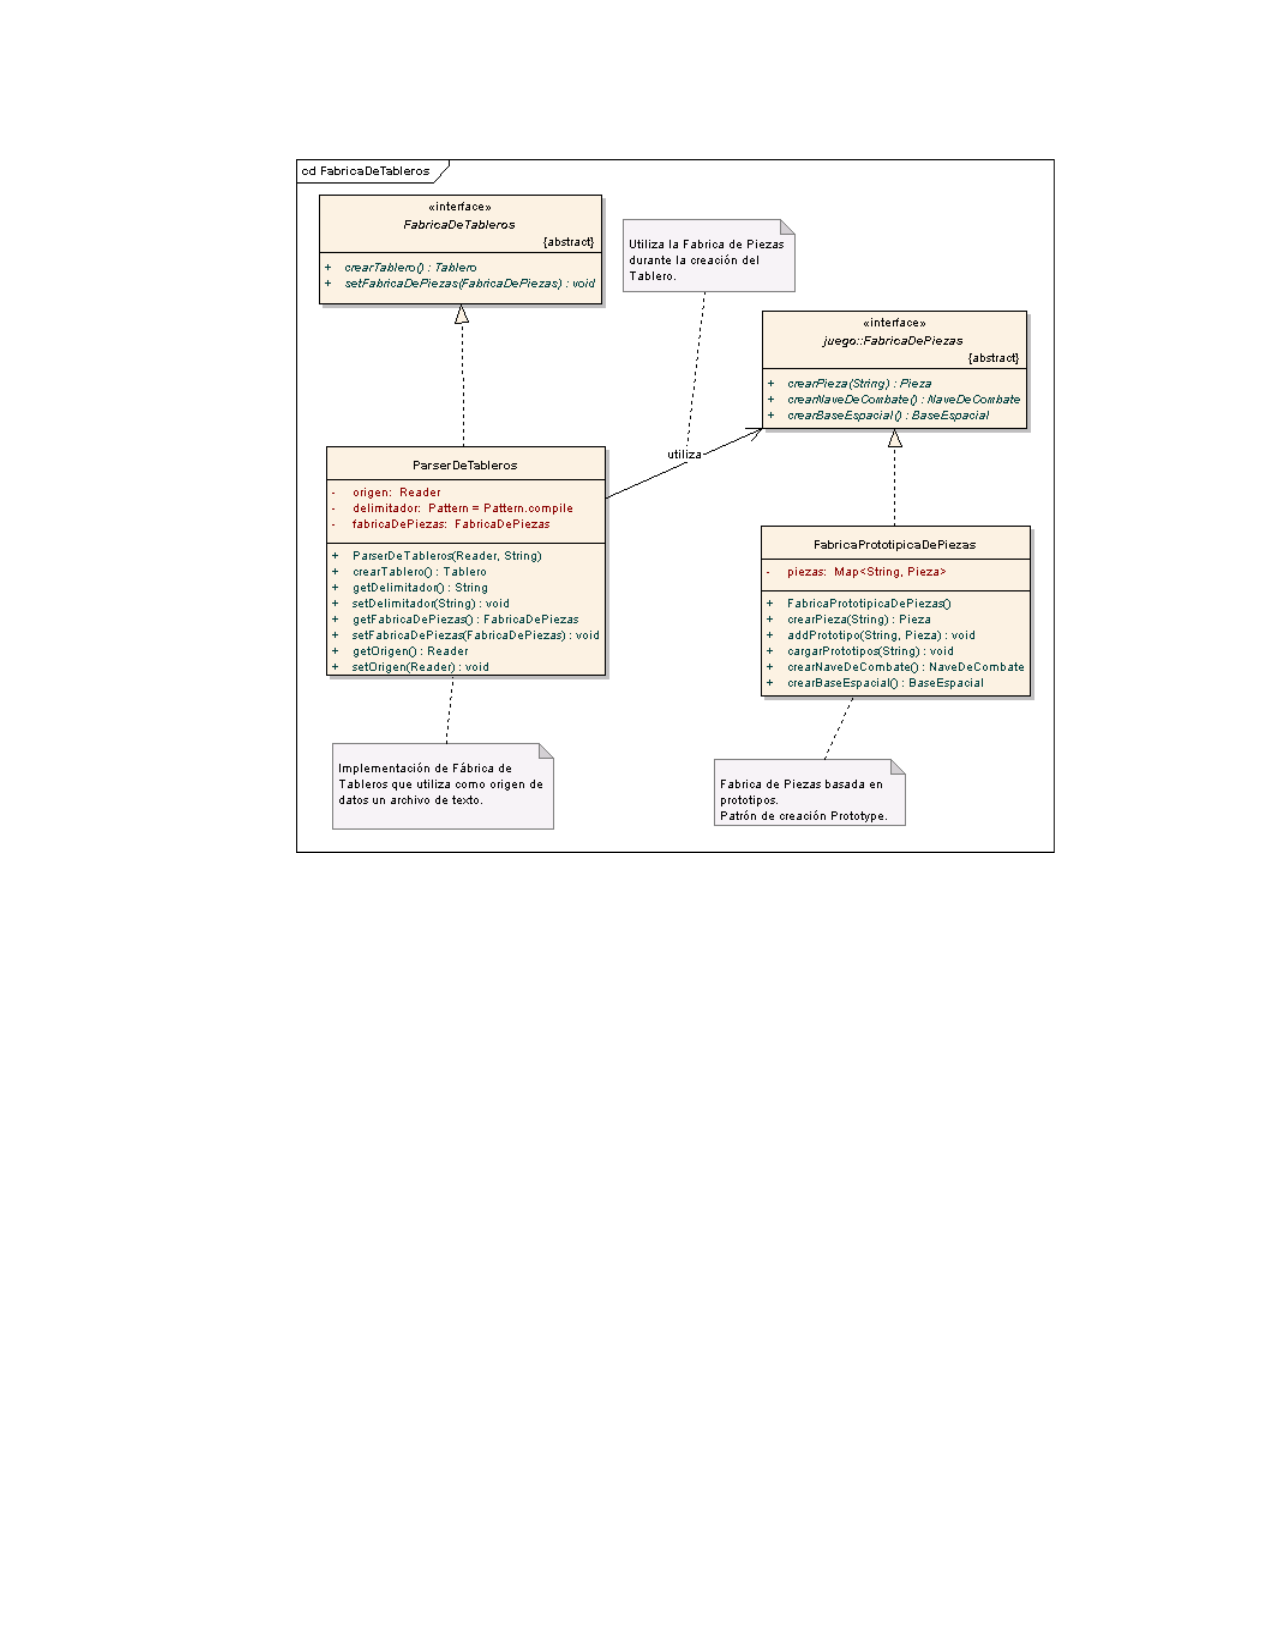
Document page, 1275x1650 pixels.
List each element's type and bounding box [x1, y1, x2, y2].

picture [295, 159, 1055, 853]
